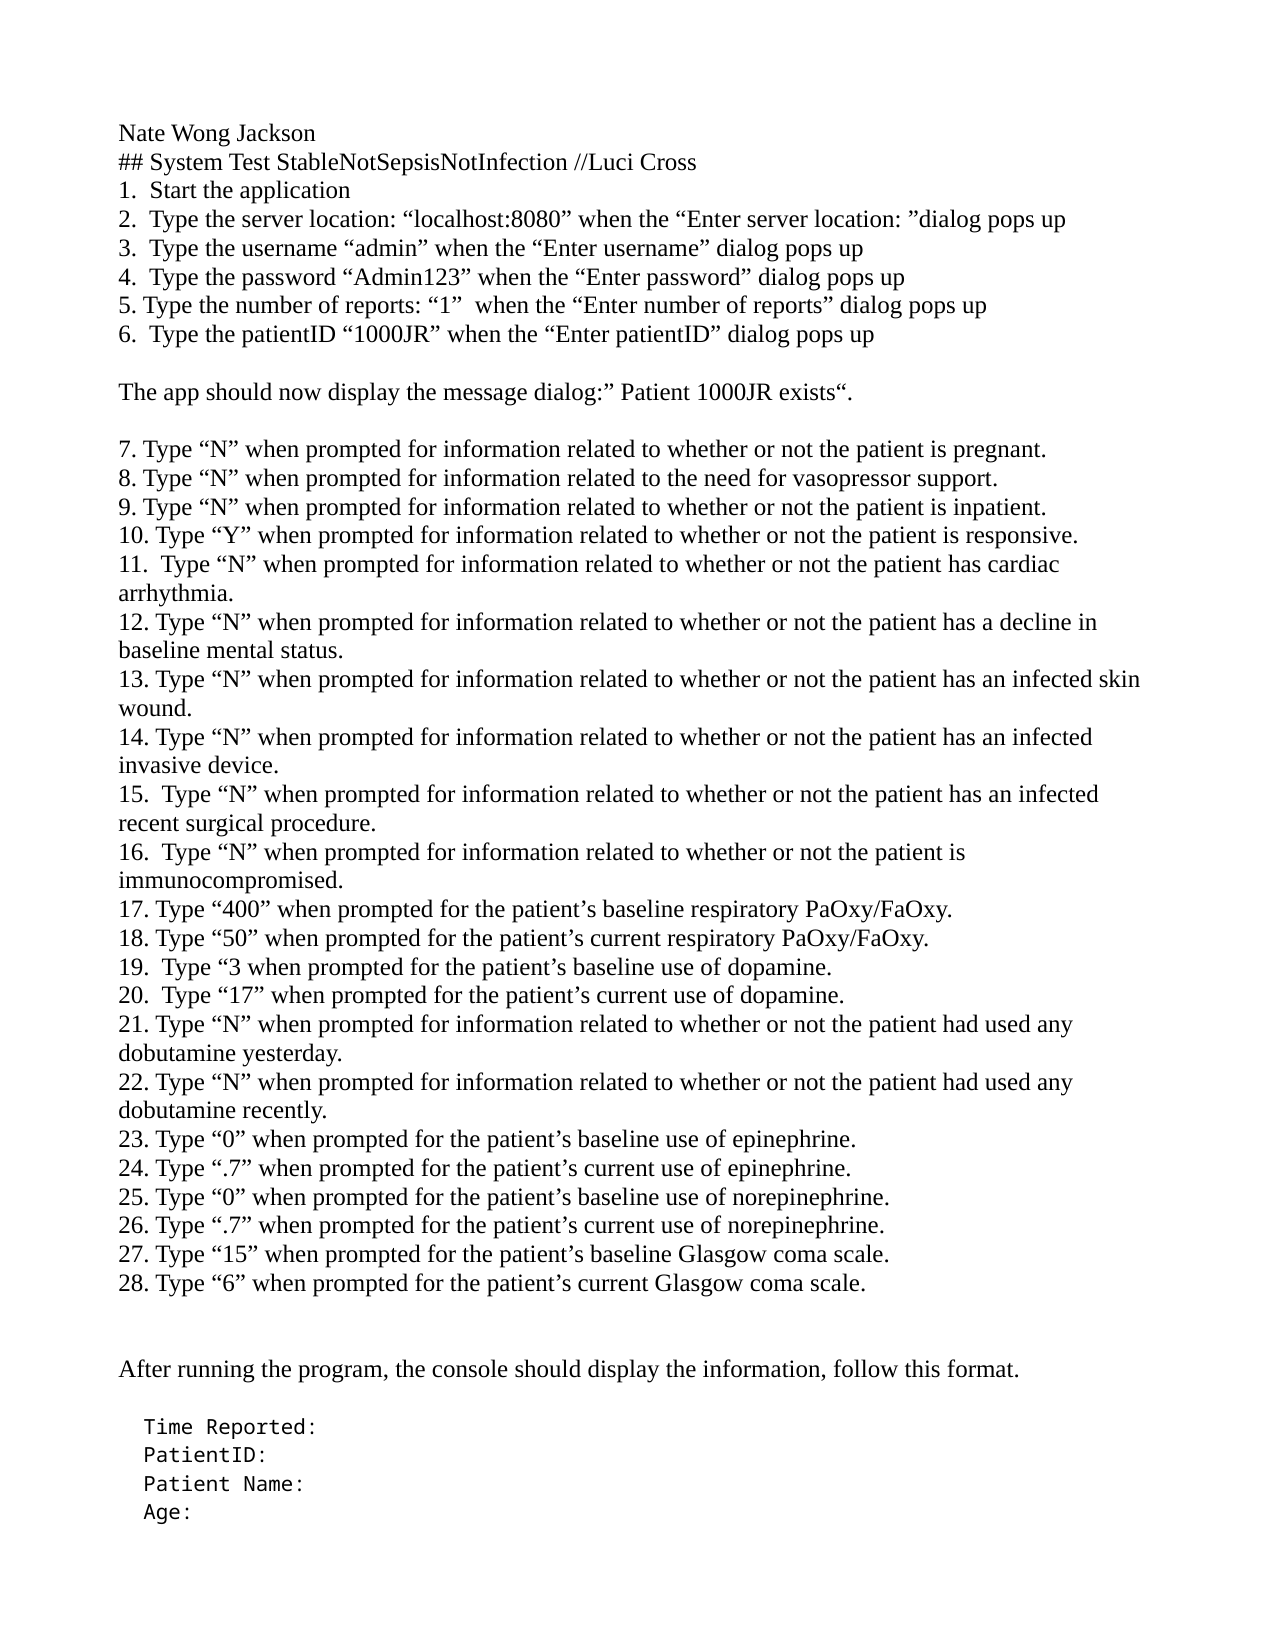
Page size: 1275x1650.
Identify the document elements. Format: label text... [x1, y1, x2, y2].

text 17. Type “400” when prompted for the patient’s baseline respiratory PaOxy/FaOxy. [118, 894, 1157, 923]
text 5. Type the number of reports: “1” when the “Enter number of reports” dialog pops up [118, 291, 1157, 319]
text 27. Type “15” when prompted for the patient’s baseline Glasgow coma scale. [118, 1239, 1157, 1268]
text 3. Type the username “admin” when the “Enter username” dialog pops up [118, 233, 1157, 262]
text 28. Type “6” when prompted for the patient’s current Glasgow coma scale. [118, 1268, 1157, 1297]
text 15. Type “N” when prompted for information related to whether or not the patient has an infected recent surgical procedure. [118, 779, 1157, 837]
text 8. Type “N” when prompted for information related to the need for vasopressor support. [118, 463, 1157, 492]
text 19. Type “3 when prompted for the patient’s baseline use of dopamine. [118, 952, 1157, 981]
text 23. Type “0” when prompted for the patient’s baseline use of epinephrine. [118, 1124, 1157, 1153]
text 13. Type “N” when prompted for information related to whether or not the patient has an infected skin wound. [118, 664, 1157, 722]
text 22. Type “N” when prompted for information related to whether or not the patient had used any dobutamine recently. [118, 1067, 1157, 1124]
text 6. Type the patientID “1000JR” when the “Enter patientID” dialog pops up [118, 319, 1157, 348]
text PatientID: [118, 1440, 1157, 1469]
text 26. Type “.7” when prompted for the patient’s current use of norepinephrine. [118, 1211, 1157, 1239]
text 4. Type the password “Admin123” when the “Enter password” dialog pops up [118, 262, 1157, 291]
text 18. Type “50” when prompted for the patient’s current respiratory PaOxy/FaOxy. [118, 923, 1157, 952]
text 21. Type “N” when prompted for information related to whether or not the patient had used any dobutamine yesterday. [118, 1009, 1157, 1067]
text Nate Wong Jackson [118, 118, 1157, 147]
text 20. Type “17” when prompted for the patient’s current use of dopamine. [118, 981, 1157, 1009]
text 9. Type “N” when prompted for information related to whether or not the patient is inpatient. [118, 492, 1157, 521]
text Age: [118, 1497, 1157, 1526]
text 2. Type the server location: “localhost:8080” when the “Enter server location: ”dialog pops up [118, 204, 1157, 233]
text 11. Type “N” when prompted for information related to whether or not the patient has cardiac arrhythmia. [118, 549, 1157, 607]
text The app should now display the message dialog:” Patient 1000JR exists“. [118, 377, 1157, 406]
text 14. Type “N” when prompted for information related to whether or not the patient has an infected invasive device. [118, 722, 1157, 779]
text 24. Type “.7” when prompted for the patient’s current use of epinephrine. [118, 1153, 1157, 1182]
text 16. Type “N” when prompted for information related to whether or not the patient is immunocompromised. [118, 837, 1157, 894]
text 12. Type “N” when prompted for information related to whether or not the patient has a decline in baseline mental status. [118, 607, 1157, 664]
text ## System Test StableNotSepsisNotInfection //Luci Cross [118, 147, 1157, 176]
text Time Reported: [118, 1412, 1157, 1440]
text 25. Type “0” when prompted for the patient’s baseline use of norepinephrine. [118, 1182, 1157, 1211]
text After running the program, the console should display the information, follow this format. [118, 1354, 1157, 1383]
text 10. Type “Y” when prompted for information related to whether or not the patient is responsive. [118, 521, 1157, 549]
text 7. Type “N” when prompted for information related to whether or not the patient is pregnant. [118, 434, 1157, 463]
text 1. Start the application [118, 176, 1157, 204]
text Patient Name: [118, 1469, 1157, 1497]
